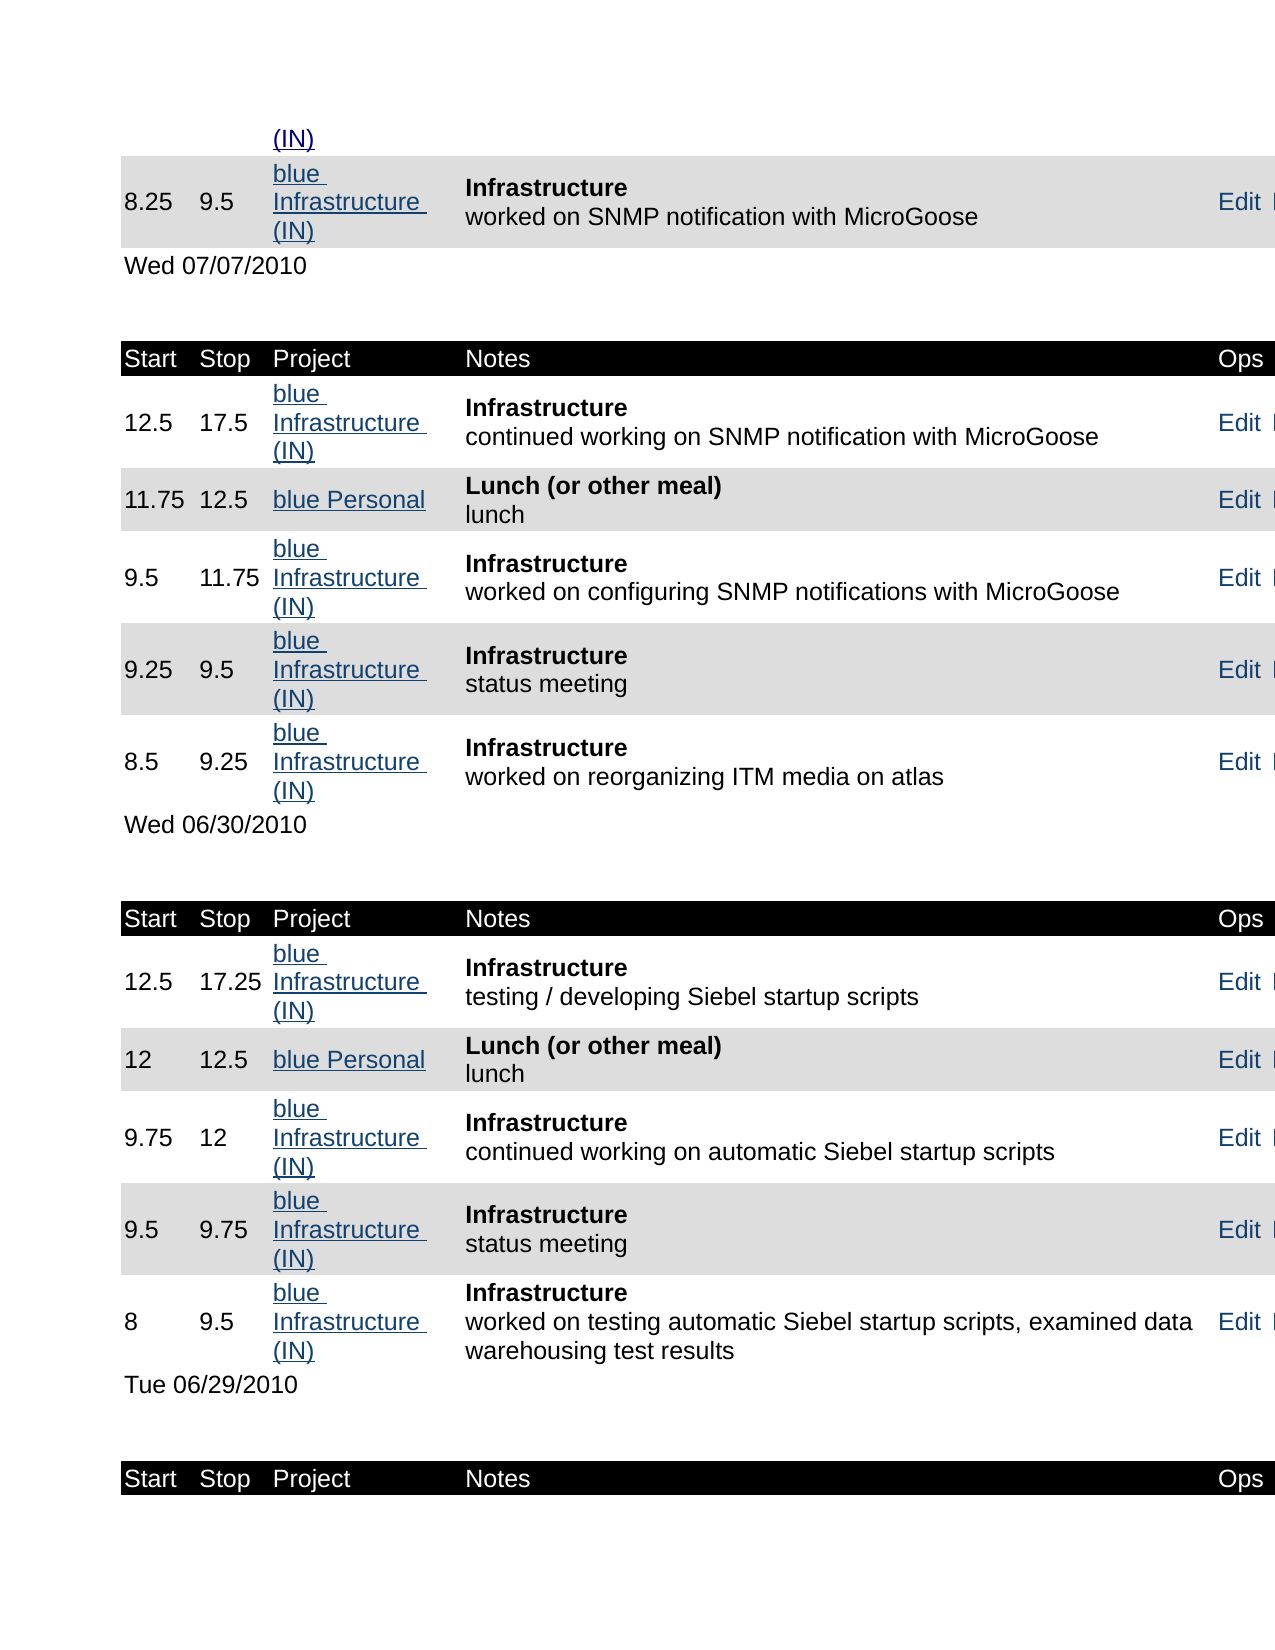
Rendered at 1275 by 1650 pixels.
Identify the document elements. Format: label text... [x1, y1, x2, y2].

table_cell 12.5 [121, 376, 196, 468]
table_cell Ops [1215, 901, 1275, 936]
table_cell Edit [1215, 156, 1269, 248]
table_cell Wed 06/30/2010 [121, 808, 1275, 901]
table_cell 8.25 [121, 156, 196, 248]
table_cell 9.5 [196, 156, 270, 248]
table_cell blue Personal [270, 468, 462, 531]
table_cell Edit [1215, 1091, 1269, 1183]
table_cell Delete [1269, 936, 1275, 1028]
table_cell 8 [121, 1275, 196, 1367]
table_cell Lunch (or other meal) lunch [462, 468, 1215, 531]
table_cell Infrastructure worked on configuring SNMP notifications with MicroGoose [462, 531, 1215, 623]
table_cell 9.5 [121, 531, 196, 623]
table_cell Ops [1215, 1461, 1275, 1495]
table_cell [462, 121, 1215, 156]
table_cell Stop [196, 901, 270, 936]
table_cell [1215, 121, 1269, 156]
table_cell 11.75 [121, 468, 196, 531]
table_cell [121, 121, 196, 156]
table_cell 9.5 [196, 623, 270, 715]
table_cell Stop [196, 1461, 270, 1495]
table_cell 12.5 [121, 936, 196, 1028]
table_cell Infrastructure worked on SNMP notification with MicroGoose [462, 156, 1215, 248]
table_cell 9.5 [121, 1183, 196, 1275]
table_cell Project [270, 341, 462, 376]
table_cell Delete [1269, 1091, 1275, 1183]
table_cell Delete [1269, 1028, 1275, 1091]
table_cell Delete [1269, 1183, 1275, 1275]
table_cell Edit [1215, 468, 1269, 531]
table_cell blue Infrastructure (IN) [270, 156, 462, 248]
table_cell 12 [121, 1028, 196, 1091]
table_cell (IN) [270, 121, 462, 156]
table_cell 17.5 [196, 376, 270, 468]
table_cell Lunch (or other meal) lunch [462, 1028, 1215, 1091]
table_cell blue Personal [270, 1028, 462, 1091]
table_cell 8.5 [121, 715, 196, 807]
table_cell Delete [1269, 468, 1275, 531]
table_cell blue Infrastructure (IN) [270, 376, 462, 468]
table_cell Infrastructure testing / developing Siebel startup scripts [462, 936, 1215, 1028]
table_cell Delete [1269, 531, 1275, 623]
table_cell Ops [1215, 341, 1275, 376]
table_cell blue Infrastructure (IN) [270, 715, 462, 807]
table_cell Notes [462, 1461, 1215, 1495]
table_cell Delete [1269, 156, 1275, 248]
table_cell 9.5 [196, 1275, 270, 1367]
table_cell Infrastructure continued working on automatic Siebel startup scripts [462, 1091, 1215, 1183]
table_cell 12.5 [196, 1028, 270, 1091]
table_cell Edit [1215, 376, 1269, 468]
table_cell Wed 07/07/2010 [121, 248, 1275, 341]
table_cell Edit [1215, 1028, 1269, 1091]
table_cell 12.5 [196, 468, 270, 531]
table_cell Notes [462, 901, 1215, 936]
table_cell [196, 121, 270, 156]
table_cell Edit [1215, 623, 1269, 715]
table_cell 9.75 [196, 1183, 270, 1275]
table_cell Edit [1215, 1183, 1269, 1275]
table_cell Infrastructure status meeting [462, 623, 1215, 715]
table_cell [118, 118, 1275, 1498]
table_cell blue Infrastructure (IN) [270, 1091, 462, 1183]
table_cell Start [121, 341, 196, 376]
table_cell blue Infrastructure (IN) [270, 531, 462, 623]
table_cell 9.25 [196, 715, 270, 807]
table_cell blue Infrastructure (IN) [270, 1275, 462, 1367]
table_cell Delete [1269, 715, 1275, 807]
table_cell Notes [462, 341, 1215, 376]
table_cell 11.75 [196, 531, 270, 623]
table_cell Infrastructure status meeting [462, 1183, 1215, 1275]
table_cell blue Infrastructure (IN) [270, 1183, 462, 1275]
table_cell Start [121, 901, 196, 936]
table_cell Infrastructure continued working on SNMP notification with MicroGoose [462, 376, 1215, 468]
table_cell blue Infrastructure (IN) [270, 936, 462, 1028]
table_cell Infrastructure worked on reorganizing ITM media on atlas [462, 715, 1215, 807]
table_cell Delete [1269, 121, 1275, 156]
table_cell Edit [1215, 1275, 1269, 1367]
table_cell Tue 06/29/2010 [121, 1367, 1275, 1461]
table_cell Edit [1215, 715, 1269, 807]
table_cell Infrastructure worked on testing automatic Siebel startup scripts, examined data warehousing test results [462, 1275, 1215, 1367]
table_cell 17.25 [196, 936, 270, 1028]
table_cell Edit [1215, 531, 1269, 623]
table_cell Delete [1269, 376, 1275, 468]
table_cell 9.75 [121, 1091, 196, 1183]
table_cell Start [121, 1461, 196, 1495]
table_cell blue Infrastructure (IN) [270, 623, 462, 715]
table_cell Edit [1215, 936, 1269, 1028]
table_cell Project [270, 1461, 462, 1495]
table_cell Stop [196, 341, 270, 376]
table_cell Delete [1269, 623, 1275, 715]
table_cell 12 [196, 1091, 270, 1183]
table_cell 9.25 [121, 623, 196, 715]
table_cell Delete [1269, 1275, 1275, 1367]
table_cell Project [270, 901, 462, 936]
